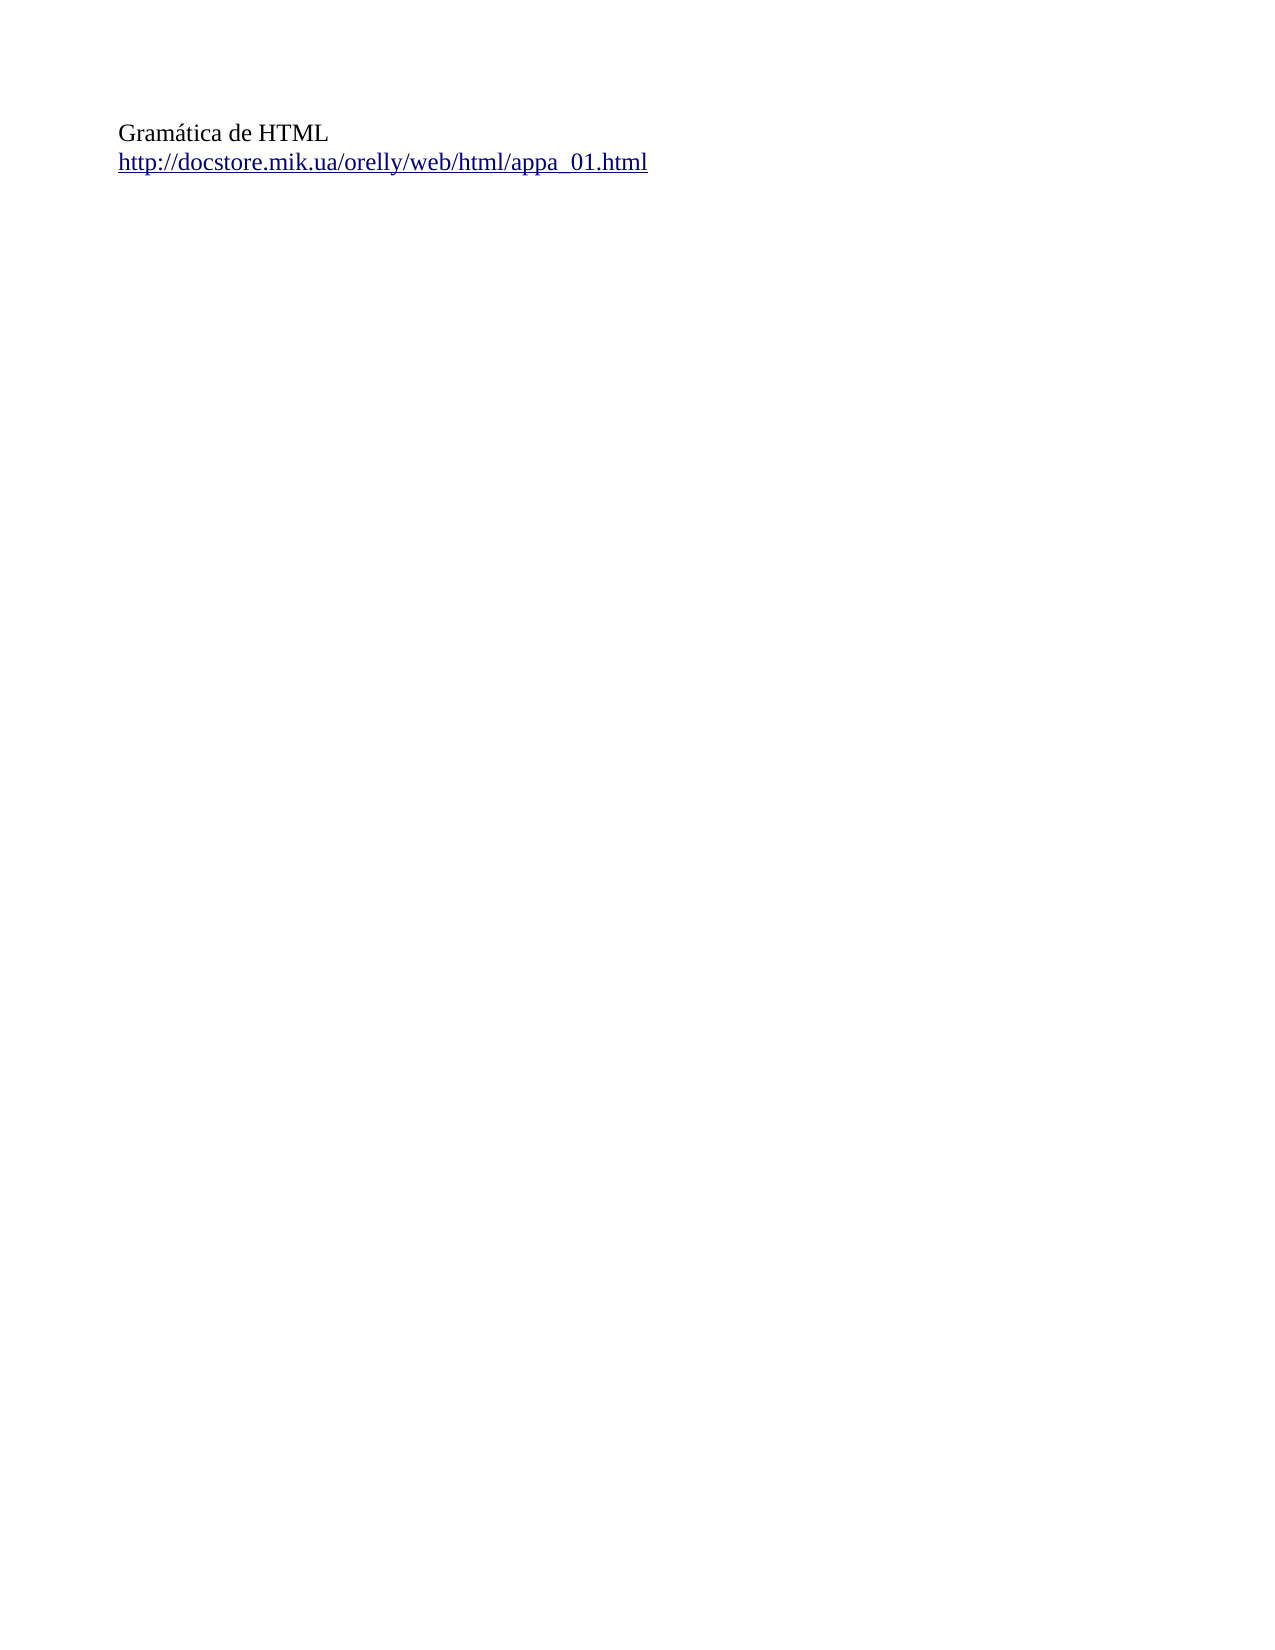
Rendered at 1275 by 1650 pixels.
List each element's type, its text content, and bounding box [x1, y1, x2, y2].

text Gramática de HTML [118, 118, 1157, 147]
text http://docstore.mik.ua/orelly/web/html/appa_01.html [118, 147, 1157, 176]
